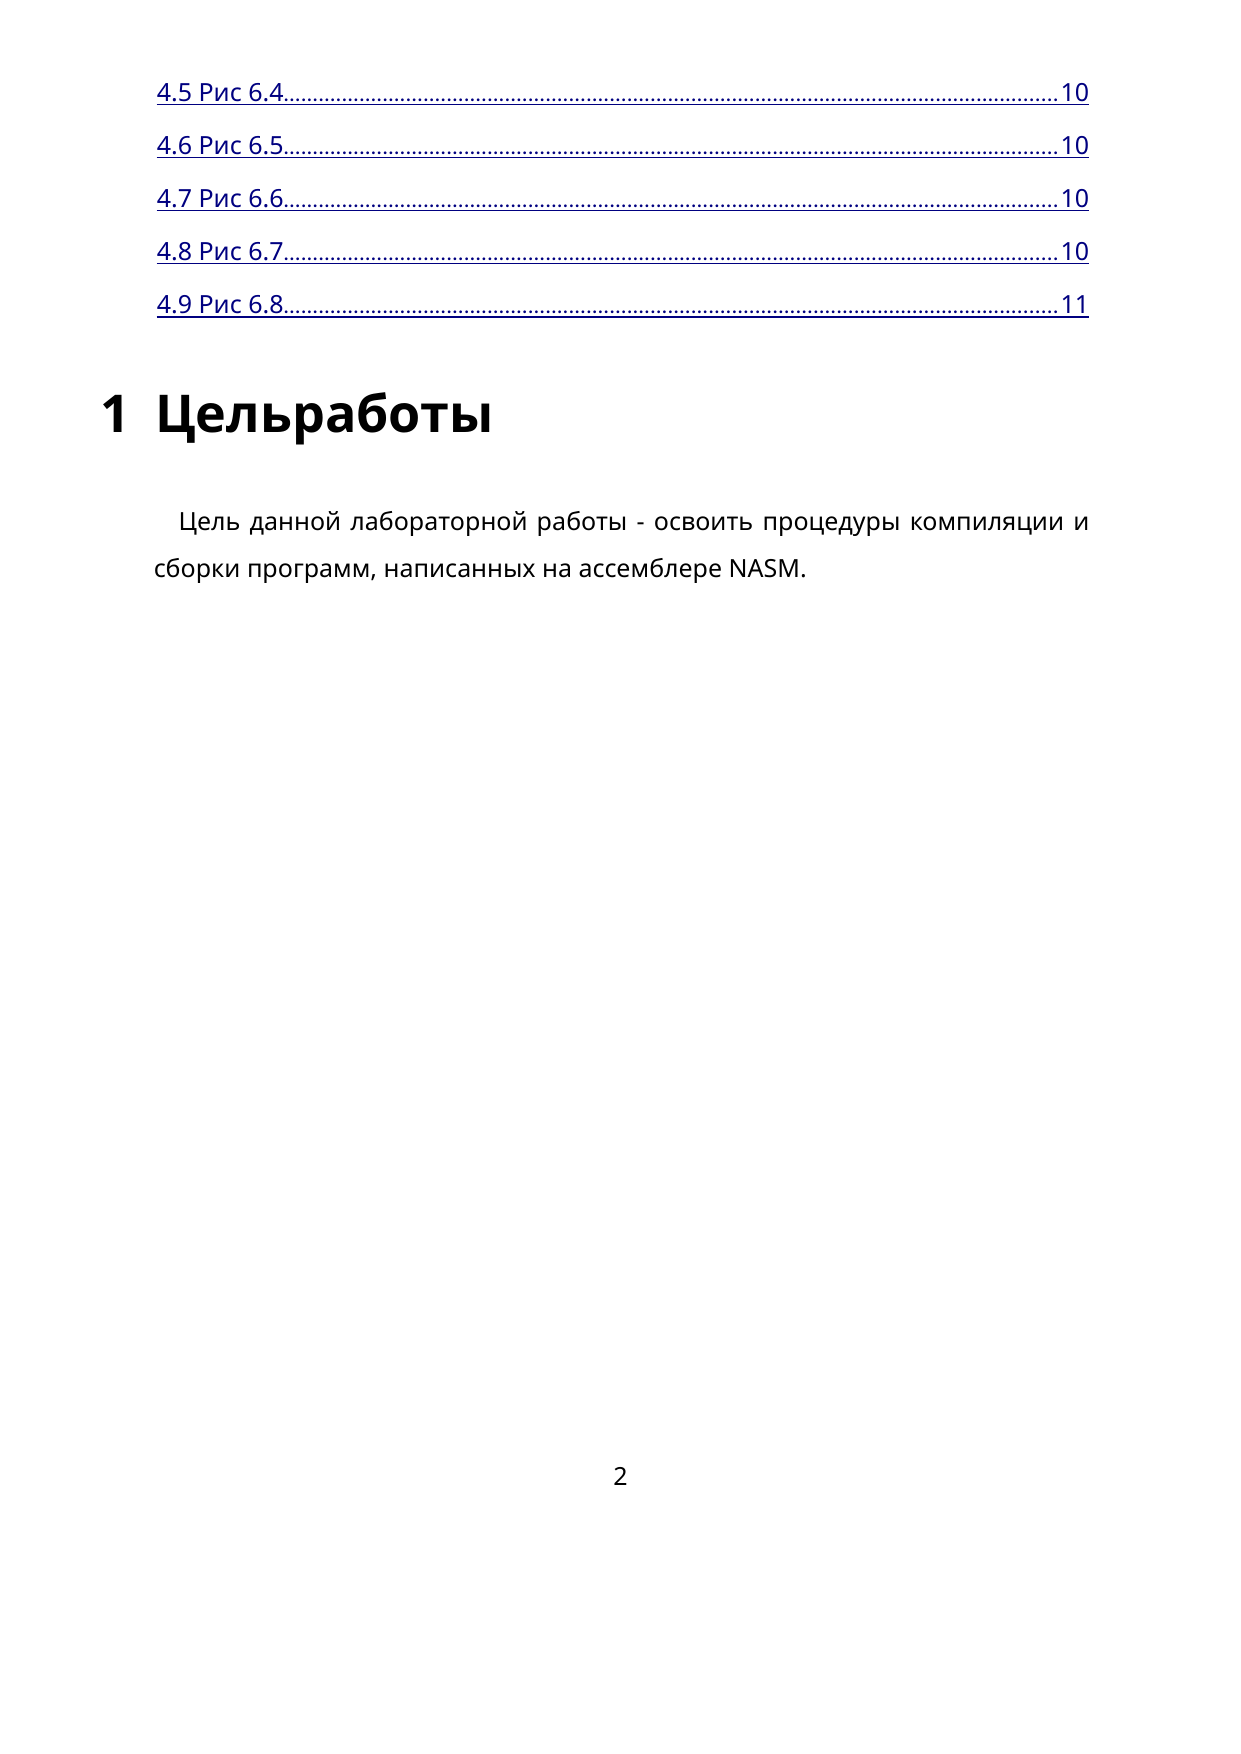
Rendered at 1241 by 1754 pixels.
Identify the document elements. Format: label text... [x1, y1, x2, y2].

list Цельработы [100, 377, 1091, 448]
text 4.5 Рис 6.4 10 [157, 75, 1089, 104]
text [157, 211, 1089, 215]
text 4.7 Рис 6.6 10 [157, 181, 1089, 210]
text Цель данной лабораторной работы - освоить процедуры компиляции и сборки программ, написанных на ассемблере NASM. [153, 504, 1091, 584]
text 4.6 Рис 6.5 10 [157, 128, 1089, 157]
text [157, 105, 1089, 109]
text [157, 264, 1089, 268]
text [157, 158, 1089, 162]
text 4.9 Рис 6.8 11 [157, 287, 1089, 316]
text 4.8 Рис 6.7 10 [157, 234, 1089, 263]
